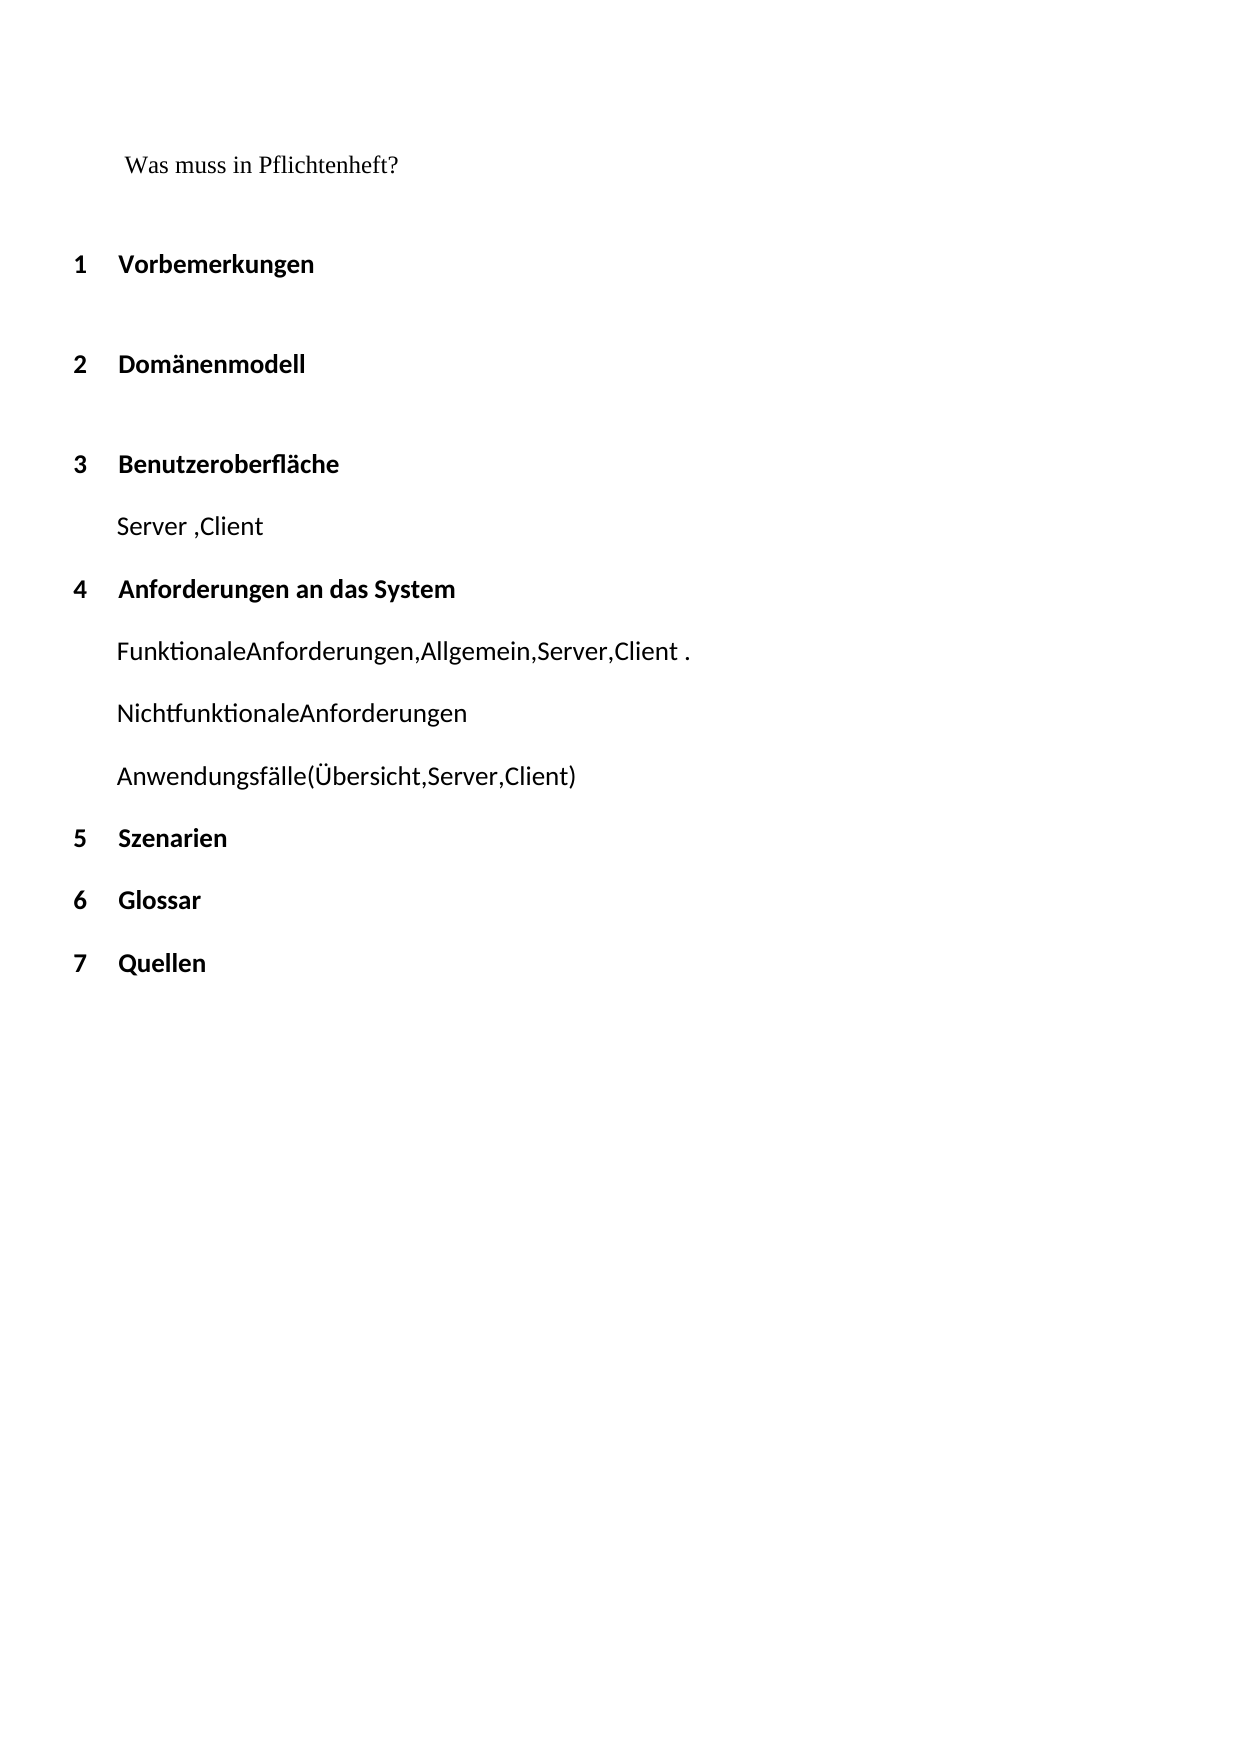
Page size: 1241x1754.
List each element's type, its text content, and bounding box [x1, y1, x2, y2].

list Anforderungen an das System [73, 572, 1090, 605]
list Domänenmodell [73, 347, 1090, 380]
text Server ,Client [117, 509, 1090, 542]
text Anwendungsfälle(Übersicht,Server,Client) [117, 759, 1090, 792]
list Vorbemerkungen [73, 248, 1090, 281]
list Quellen [73, 946, 1090, 979]
text Was muss in Pflichtenheft? [118, 150, 1090, 179]
list Glossar [73, 883, 1090, 916]
list Benutzeroberfläche [73, 447, 1090, 480]
text FunktionaleAnforderungen,Allgemein,Server,Client . [117, 634, 1090, 667]
text NichtfunktionaleAnforderungen [117, 696, 1090, 729]
list Szenarien [73, 821, 1090, 854]
